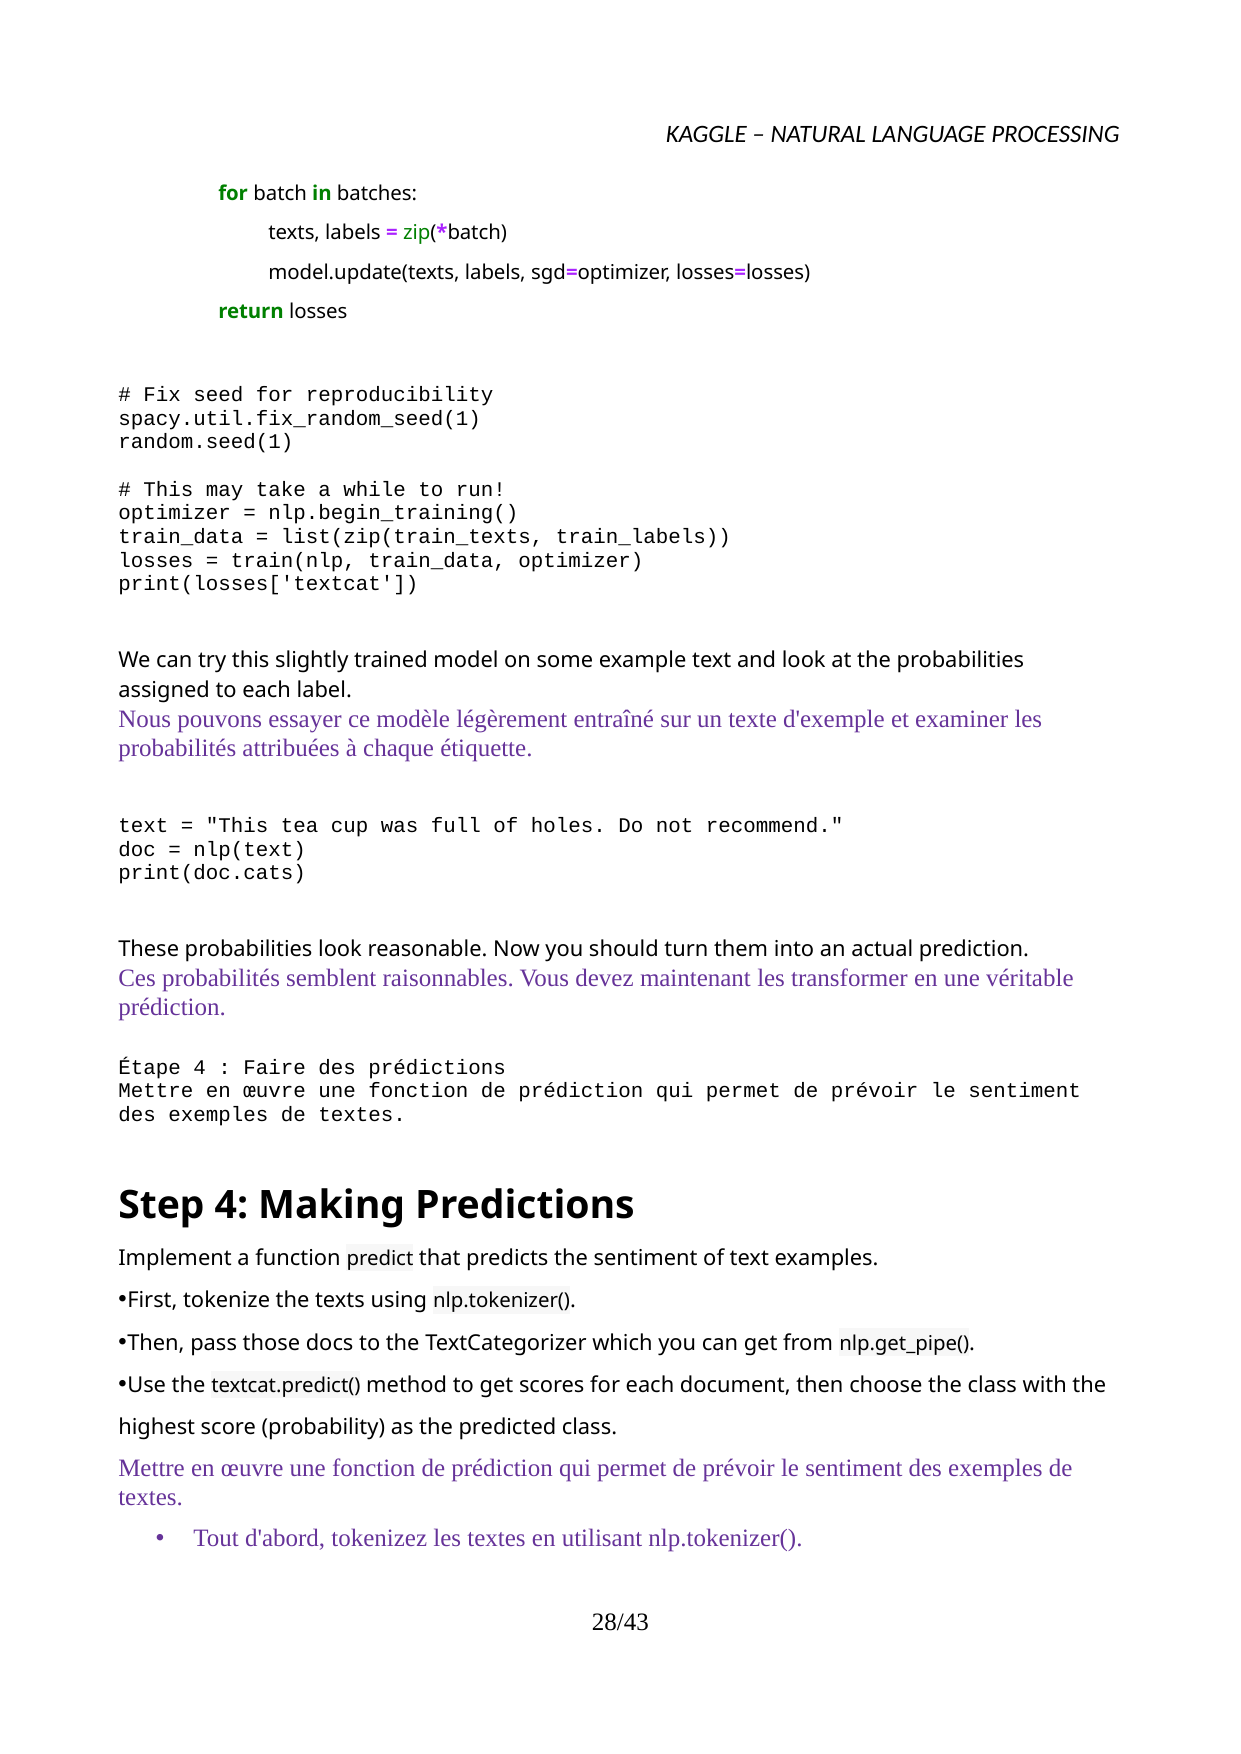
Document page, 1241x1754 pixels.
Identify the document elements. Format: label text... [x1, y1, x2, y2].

list Then, pass those docs to the TextCategorizer which you can get from nlp.get_pipe(). [118, 1327, 1122, 1356]
text print(doc.cats) [118, 862, 1122, 886]
text # Fix seed for reproducibility [118, 384, 1122, 408]
text text = "This tea cup was full of holes. Do not recommend." [118, 815, 1122, 839]
text train_data = list(zip(train_texts, train_labels)) [118, 526, 1122, 550]
text model.update(texts, labels, sgd=optimizer, losses=losses) [118, 257, 1122, 286]
text Étape 4 : Faire des prédictions [118, 1057, 1122, 1080]
text # This may take a while to run! [118, 479, 1122, 502]
subtitle Step 4: Making Predictions [118, 1176, 1122, 1229]
text Implement a function predict that predicts the sentiment of text examples. [118, 1242, 1122, 1272]
list First, tokenize the texts using nlp.tokenizer(). [118, 1284, 1122, 1314]
text Ces probabilités semblent raisonnables. Vous devez maintenant les transformer en une véritable prédiction. [118, 963, 1122, 1021]
text optimizer = nlp.begin_training() [118, 502, 1122, 526]
text These probabilities look reasonable. Now you should turn them into an actual prediction. [118, 933, 1122, 963]
text Mettre en œuvre une fonction de prédiction qui permet de prévoir le sentiment des exemples de textes. [118, 1080, 1122, 1128]
text Nous pouvons essayer ce modèle légèrement entraîné sur un texte d'exemple et examiner les probabilités attribuées à chaque étiquette. [118, 704, 1122, 761]
text spacy.util.fix_random_seed(1) [118, 408, 1122, 431]
list Use the textcat.predict() method to get scores for each document, then choose the class with the highest score (probability) as the predicted class. [118, 1369, 1122, 1441]
text doc = nlp(text) [118, 839, 1122, 862]
text print(losses['textcat']) [118, 573, 1122, 597]
text random.seed(1) [118, 431, 1122, 455]
text We can try this slightly trained model on some example text and look at the probabilities assigned to each label. [118, 644, 1122, 704]
text for batch in batches: [118, 178, 1122, 206]
text Mettre en œuvre une fonction de prédiction qui permet de prévoir le sentiment des exemples de textes. [118, 1453, 1122, 1511]
text losses = train(nlp, train_data, optimizer) [118, 550, 1122, 573]
list Tout d'abord, tokenizez les textes en utilisant nlp.tokenizer(). [156, 1523, 1122, 1552]
text return losses [118, 297, 1122, 325]
text texts, labels = zip(*batch) [118, 218, 1122, 246]
